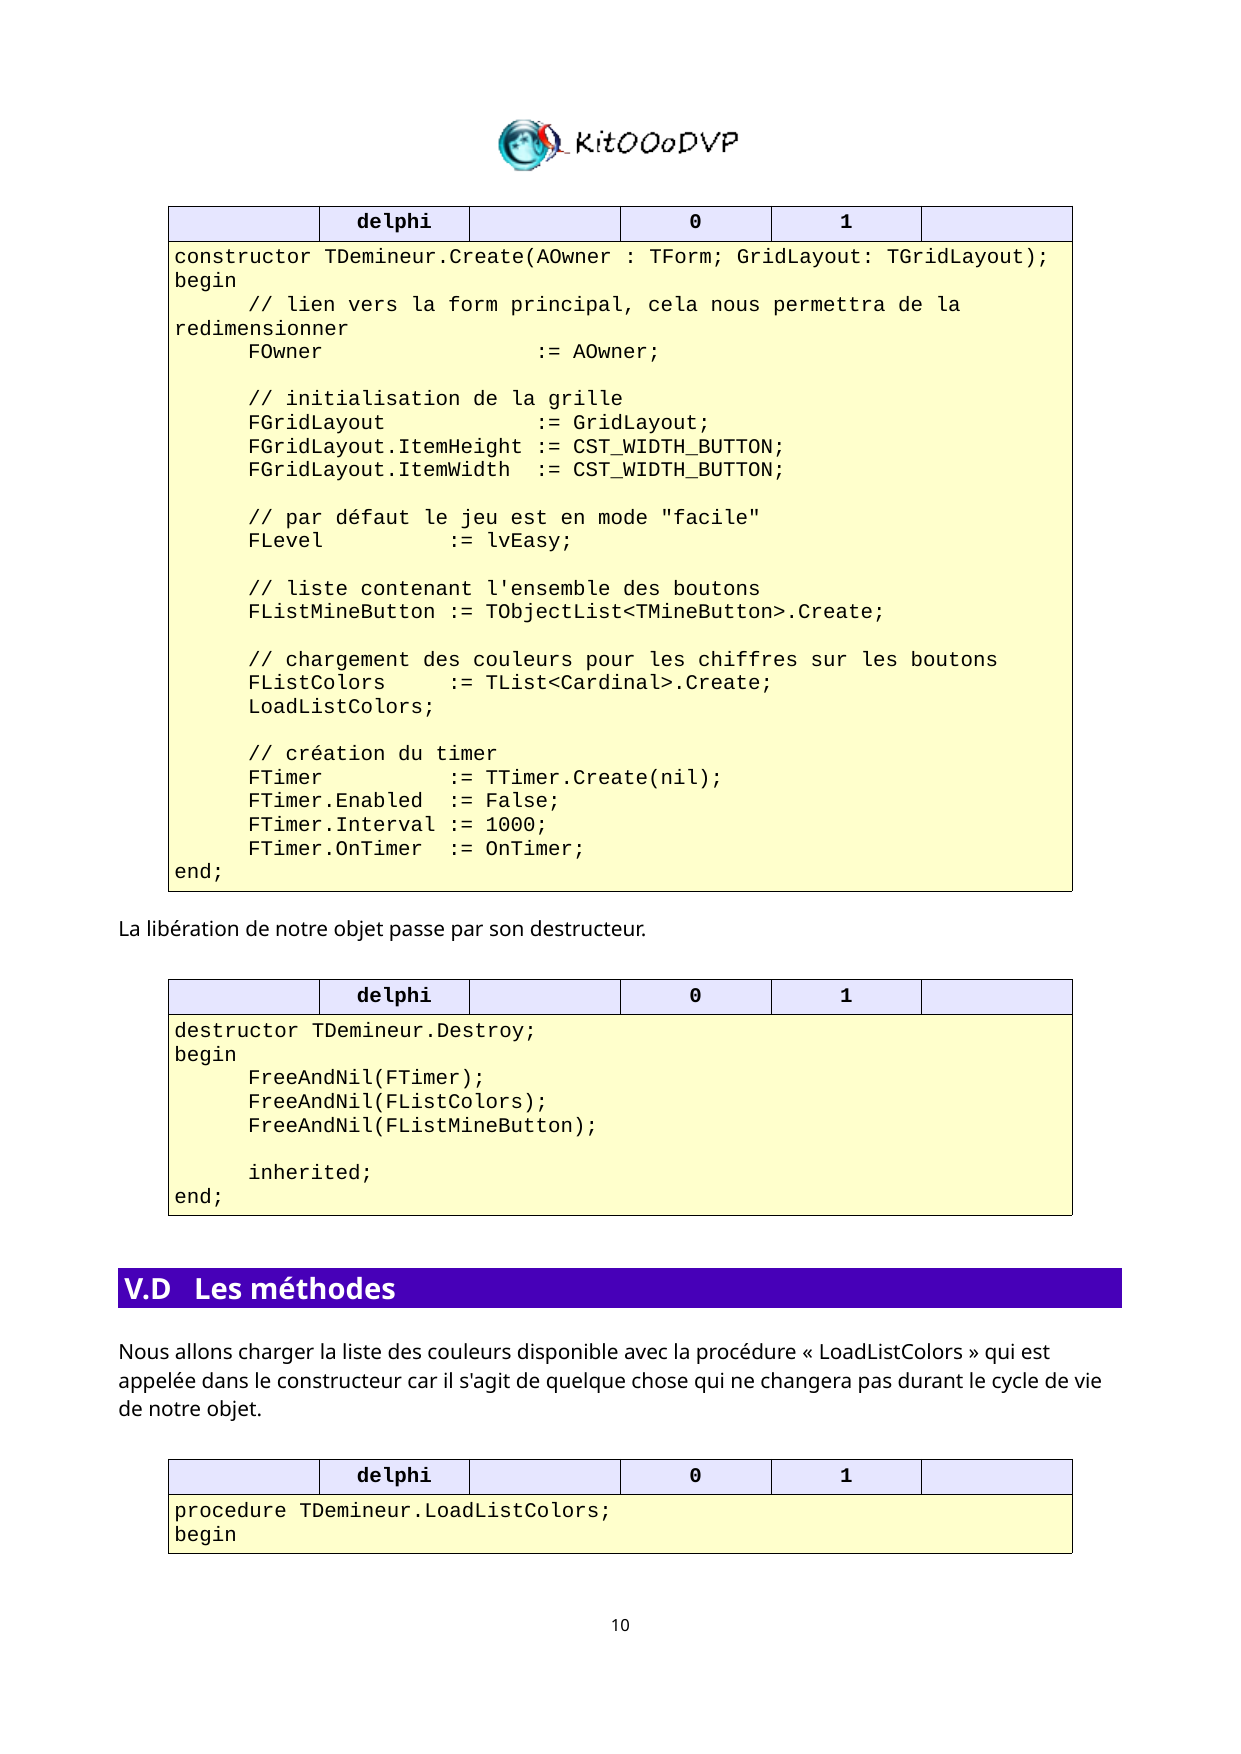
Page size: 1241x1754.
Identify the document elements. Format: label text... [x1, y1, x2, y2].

table_header 1 [772, 980, 921, 1014]
table_header 0 [621, 1460, 771, 1494]
subtitle Les méthodes [118, 1268, 1122, 1308]
table_header 0 [621, 980, 771, 1014]
table_header 1 [772, 1460, 921, 1494]
table_header [922, 207, 1072, 241]
picture [497, 118, 743, 173]
table_header [470, 980, 620, 1014]
text La libération de notre objet passe par son destructeur. [118, 914, 1122, 943]
table_header [922, 980, 1072, 1014]
table_header [470, 207, 620, 241]
table_header [169, 207, 319, 241]
table_header 1 [772, 207, 921, 241]
table_cell destructor TDemineur.Destroy; begin FreeAndNil(FTimer); FreeAndNil(FListColors); FreeAndNil(FListMineButton); inherited; end; [169, 1015, 1072, 1215]
table_header [169, 1460, 319, 1494]
table_header delphi [320, 1460, 469, 1494]
table_header [169, 980, 319, 1014]
table_header delphi [320, 207, 469, 241]
table_header delphi [320, 980, 469, 1014]
table_header 0 [621, 207, 771, 241]
table_cell procedure TDemineur.LoadListColors; begin [169, 1495, 1072, 1553]
table_header [470, 1460, 620, 1494]
text Nous allons charger la liste des couleurs disponible avec la procédure « LoadListColors » qui est appelée dans le constructeur car il s'agit de quelque chose qui ne changera pas durant le cycle de vie de notre objet. [118, 1337, 1122, 1423]
table_header [922, 1460, 1072, 1494]
table_cell constructor TDemineur.Create(AOwner : TForm; GridLayout: TGridLayout); begin // lien vers la form principal, cela nous permettra de la redimensionner FOwner := AOwner; // initialisation de la grille FGridLayout := GridLayout; FGridLayout.ItemHeight := CST_WIDTH_BUTTON; FGridLayout.ItemWidth := CST_WIDTH_BUTTON; // par défaut le jeu est en mode "facile" FLevel := lvEasy; // liste contenant l'ensemble des boutons FListMineButton := TObjectList<TMineButton>.Create; // chargement des couleurs pour les chiffres sur les boutons FListColors := TList<Cardinal>.Create; LoadListColors; // création du timer FTimer := TTimer.Create(nil); FTimer.Enabled := False; FTimer.Interval := 1000; FTimer.OnTimer := OnTimer; end; [169, 242, 1072, 891]
